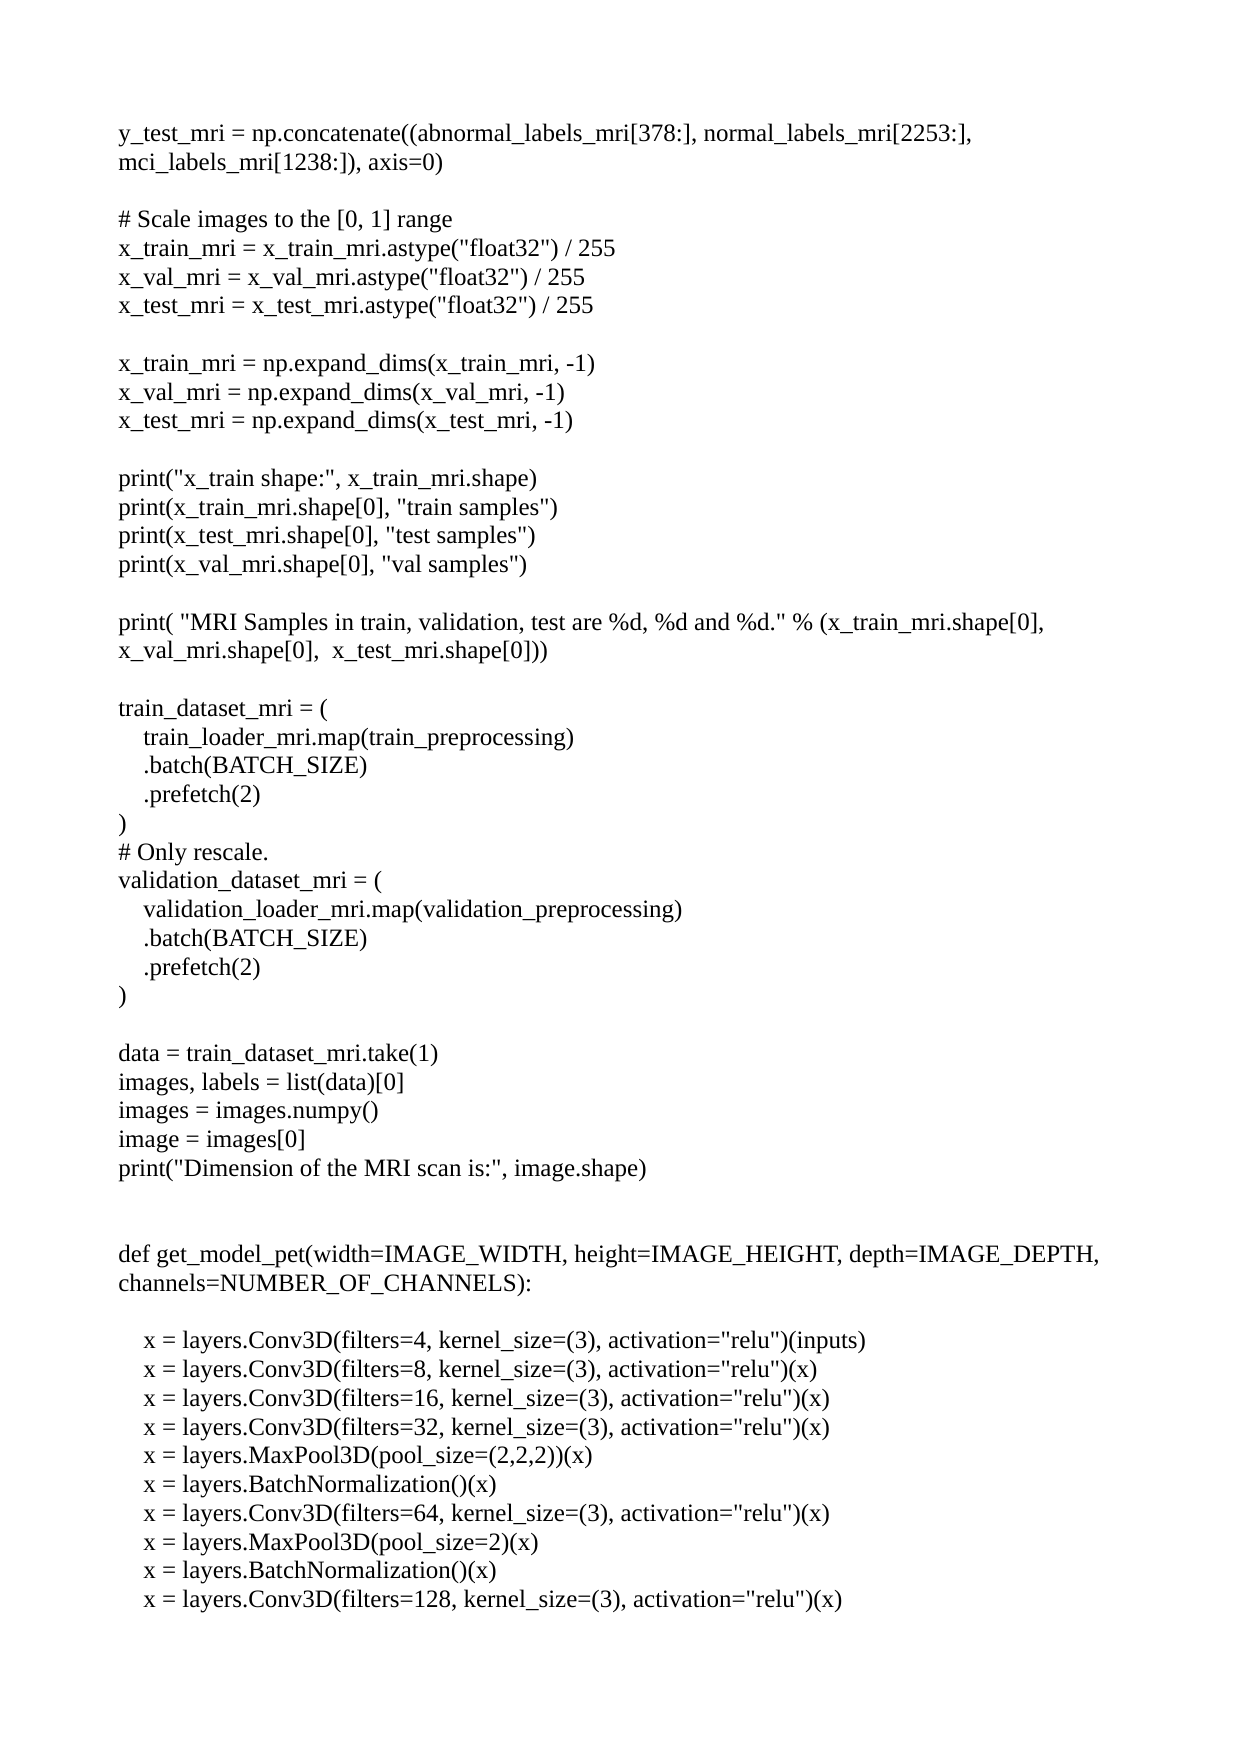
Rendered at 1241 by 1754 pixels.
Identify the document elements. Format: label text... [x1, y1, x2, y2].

text x = layers.Conv3D(filters=128, kernel_size=(3), activation="relu")(x) [118, 1584, 1122, 1613]
text print(x_test_mri.shape[0], "test samples") [118, 521, 1122, 549]
text print("x_train shape:", x_train_mri.shape) [118, 463, 1122, 492]
text images, labels = list(data)[0] [118, 1067, 1122, 1096]
text x = layers.MaxPool3D(pool_size=(2,2,2))(x) [118, 1441, 1122, 1469]
text x = layers.Conv3D(filters=64, kernel_size=(3), activation="relu")(x) [118, 1498, 1122, 1527]
text .prefetch(2) [118, 952, 1122, 981]
text x = layers.MaxPool3D(pool_size=2)(x) [118, 1527, 1122, 1556]
text .batch(BATCH_SIZE) [118, 923, 1122, 952]
text x = layers.Conv3D(filters=32, kernel_size=(3), activation="relu")(x) [118, 1412, 1122, 1441]
text x_val_mri = np.expand_dims(x_val_mri, -1) [118, 377, 1122, 406]
text print(x_train_mri.shape[0], "train samples") [118, 492, 1122, 521]
text .batch(BATCH_SIZE) [118, 751, 1122, 779]
text .prefetch(2) [118, 779, 1122, 808]
text x_train_mri = np.expand_dims(x_train_mri, -1) [118, 348, 1122, 377]
text images = images.numpy() [118, 1096, 1122, 1124]
text print(x_val_mri.shape[0], "val samples") [118, 549, 1122, 578]
text x = layers.Conv3D(filters=4, kernel_size=(3), activation="relu")(inputs) [118, 1326, 1122, 1354]
text # Scale images to the [0, 1] range [118, 204, 1122, 233]
text # Only rescale. [118, 837, 1122, 866]
text train_dataset_mri = ( [118, 693, 1122, 722]
text print( "MRI Samples in train, validation, test are %d, %d and %d." % (x_train_mri.shape[0], x_val_mri.shape[0], x_test_mri.shape[0])) [118, 607, 1122, 664]
text x = layers.Conv3D(filters=16, kernel_size=(3), activation="relu")(x) [118, 1383, 1122, 1412]
text x = layers.BatchNormalization()(x) [118, 1469, 1122, 1498]
text x_val_mri = x_val_mri.astype("float32") / 255 [118, 262, 1122, 291]
text x_test_mri = np.expand_dims(x_test_mri, -1) [118, 406, 1122, 434]
text def get_model_pet(width=IMAGE_WIDTH, height=IMAGE_HEIGHT, depth=IMAGE_DEPTH, channels=NUMBER_OF_CHANNELS): [118, 1239, 1122, 1297]
text train_loader_mri.map(train_preprocessing) [118, 722, 1122, 751]
text image = images[0] [118, 1124, 1122, 1153]
text validation_dataset_mri = ( [118, 866, 1122, 894]
text print("Dimension of the MRI scan is:", image.shape) [118, 1153, 1122, 1182]
text ) [118, 981, 1122, 1009]
text y_test_mri = np.concatenate((abnormal_labels_mri[378:], normal_labels_mri[2253:], mci_labels_mri[1238:]), axis=0) [118, 118, 1122, 176]
text x = layers.Conv3D(filters=8, kernel_size=(3), activation="relu")(x) [118, 1354, 1122, 1383]
text validation_loader_mri.map(validation_preprocessing) [118, 894, 1122, 923]
text x_test_mri = x_test_mri.astype("float32") / 255 [118, 291, 1122, 319]
text x_train_mri = x_train_mri.astype("float32") / 255 [118, 233, 1122, 262]
text data = train_dataset_mri.take(1) [118, 1038, 1122, 1067]
text x = layers.BatchNormalization()(x) [118, 1556, 1122, 1584]
text ) [118, 808, 1122, 837]
